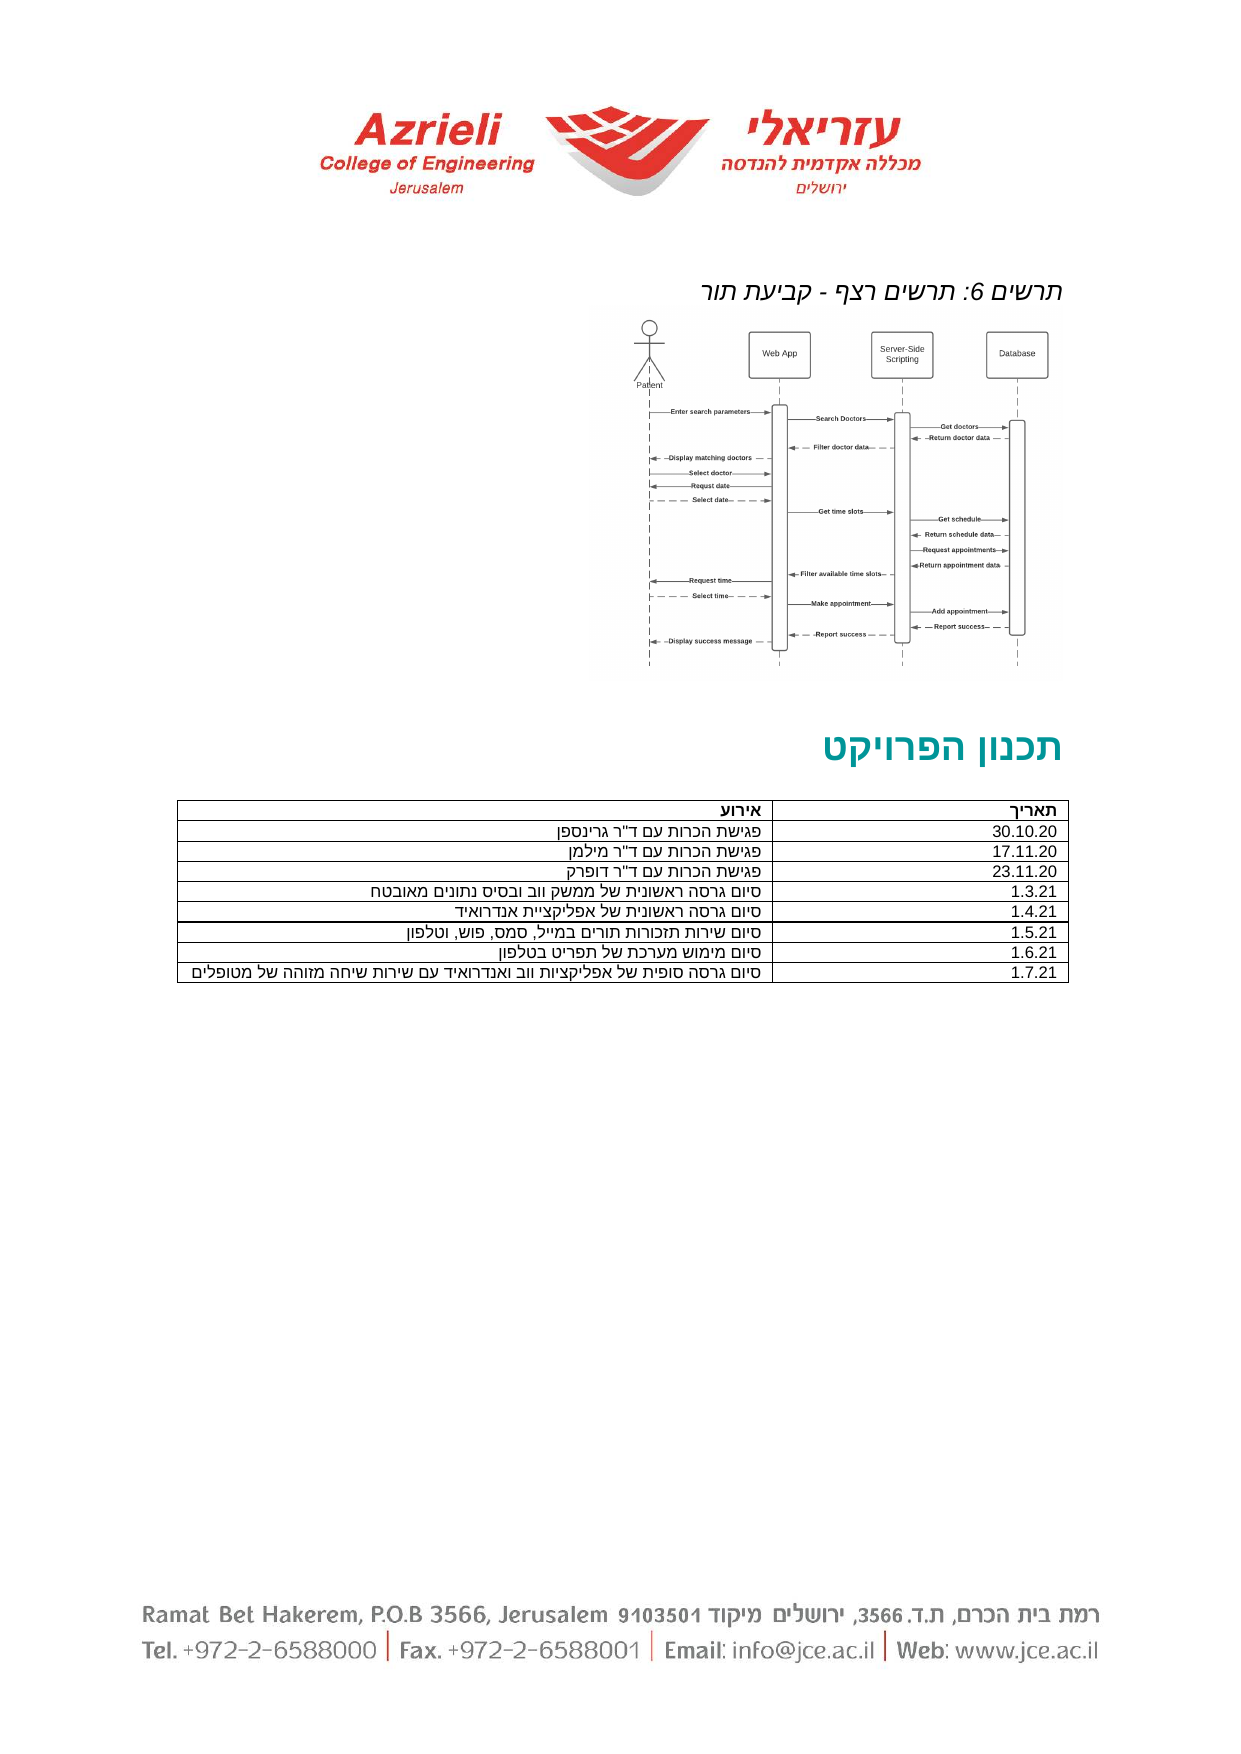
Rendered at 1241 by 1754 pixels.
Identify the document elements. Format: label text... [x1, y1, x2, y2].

table_cell 17.11.20 [773, 842, 1068, 861]
table_cell 23.11.20 [773, 862, 1068, 881]
picture [42, 44, 1199, 221]
table_cell 1.3.21 [773, 882, 1068, 901]
table_cell 1.7.21 [773, 963, 1068, 982]
table_cell סיום שירות תזכורות תורים במייל, סמס, פוש, וטלפון [178, 923, 772, 942]
table_cell 1.4.21 [773, 902, 1068, 921]
table_cell פגישת הכרות עם ד"ר דופרק [178, 862, 772, 881]
table_cell פגישת הכרות עם ד"ר גרינספן [178, 821, 772, 841]
picture [589, 305, 1063, 681]
table_header אירוע [178, 801, 772, 820]
table_cell סיום גרסה סופית של אפליקציות ווב ואנדרואיד עם שירות שיחה מזוהה של מטופלים [178, 963, 772, 982]
table_cell סיום גרסה ראשונית של אפליקציית אנדרואיד [178, 902, 772, 921]
table_cell פגישת הכרות עם ד"ר מילמן [178, 842, 772, 861]
table_cell 30.10.20 [773, 821, 1068, 841]
table_cell 1.5.21 [773, 923, 1068, 942]
table_cell סיום גרסה ראשונית של ממשק ווב ובסיס נתונים מאובטח [178, 882, 772, 901]
table_header תאריך [773, 801, 1068, 820]
text תרשים 6: תרשים רצף - קביעת תור [589, 277, 1063, 305]
table_cell 1.6.21 [773, 943, 1068, 962]
table_cell סיום מימוש מערכת של תפריט בטלפון [178, 943, 772, 962]
picture [107, 1585, 1133, 1693]
subtitle תכנון הפרויקט [177, 725, 1063, 768]
